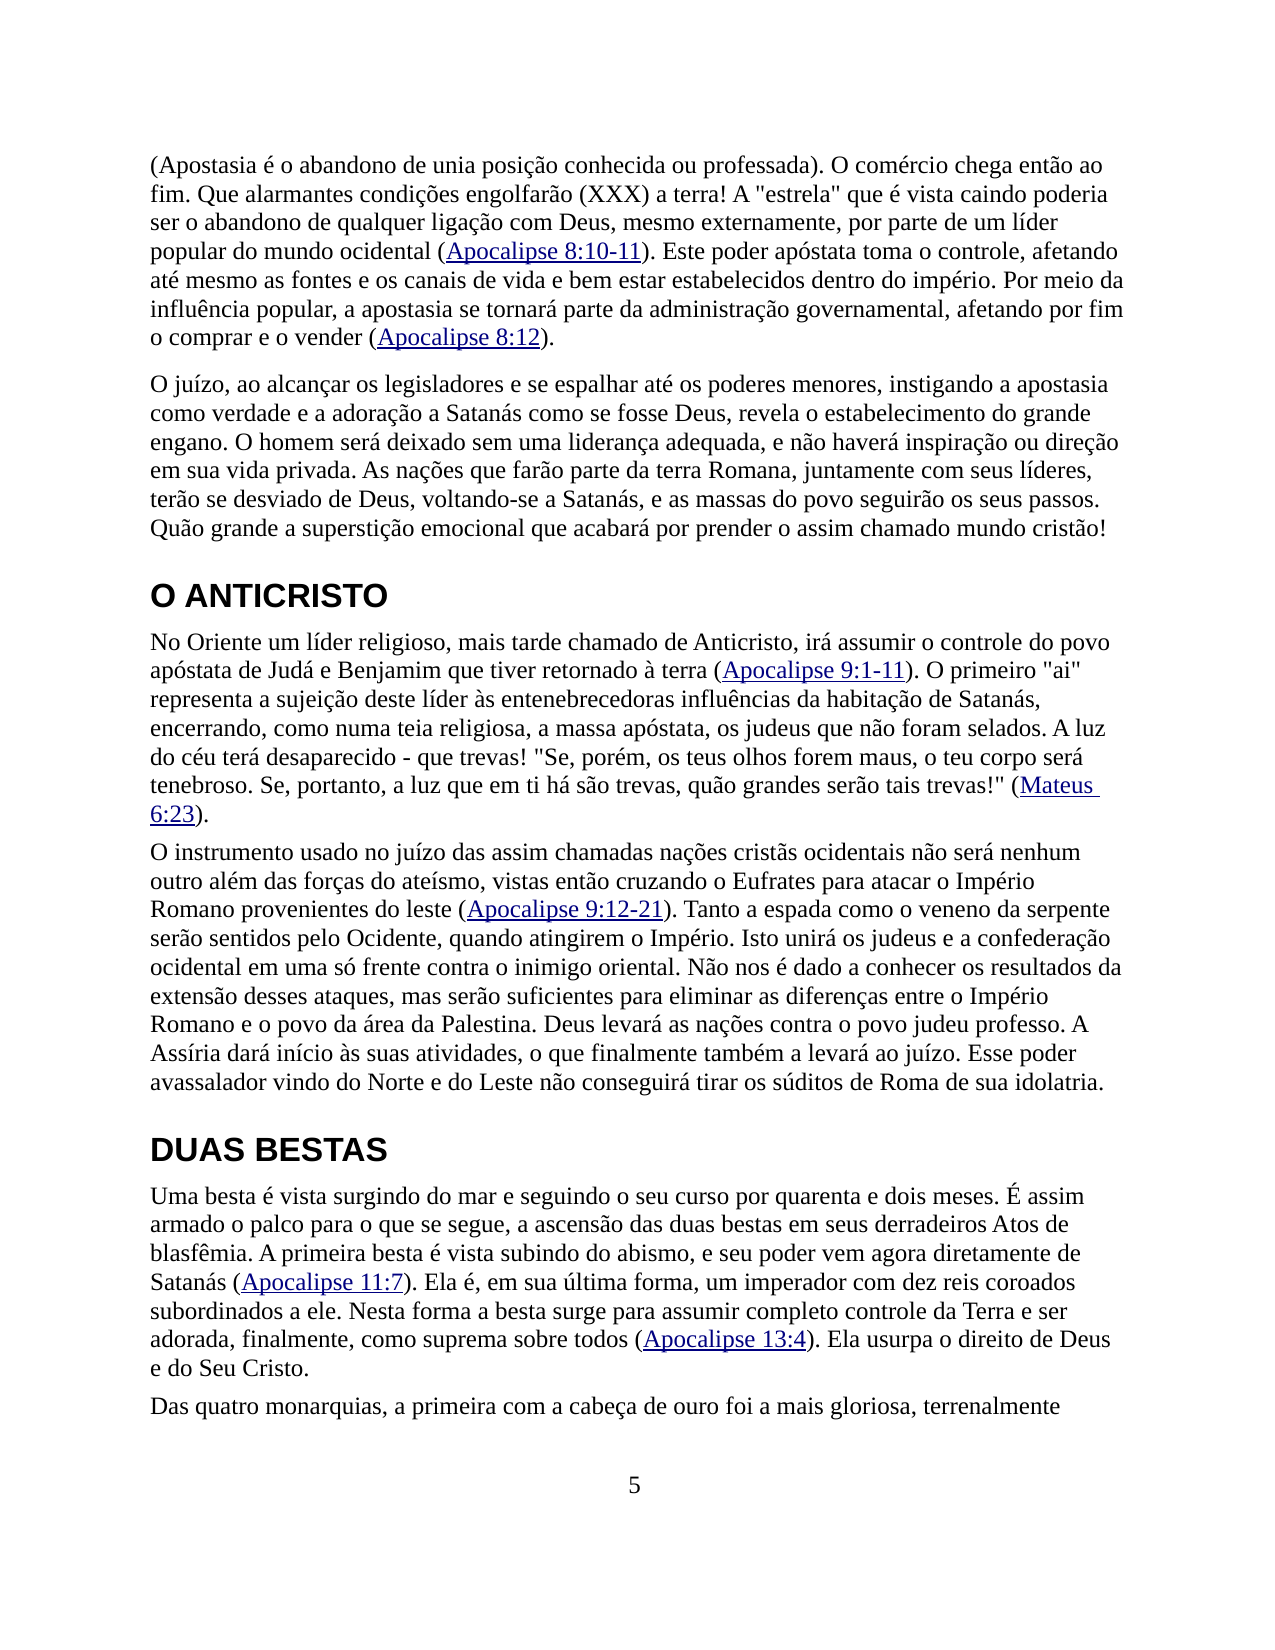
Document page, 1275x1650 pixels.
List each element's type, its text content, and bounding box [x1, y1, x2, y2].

text O instrumento usado no juízo das assim chamadas nações cristãs ocidentais não será nenhum outro além das forças do ateísmo, vistas então cruzando o Eufrates para atacar o Império Romano provenientes do leste (Apocalipse 9:12-21). Tanto a espada como o veneno da serpente serão sentidos pelo Ocidente, quando atingirem o Império. Isto unirá os judeus e a confederação ocidental em uma só frente contra o inimigo oriental. Não nos é dado a conhecer os resultados da extensão desses ataques, mas serão suficientes para eliminar as diferenças entre o Império Romano e o povo da área da Palestina. Deus levará as nações contra o povo judeu professo. A Assíria dará início às suas atividades, o que finalmente também a levará ao juízo. Esse poder avassalador vindo do Norte e do Leste não conseguirá tirar os súditos de Roma de sua idolatria. [150, 837, 1125, 1096]
subtitle O ANTICRISTO [150, 576, 1125, 614]
text Uma besta é vista surgindo do mar e seguindo o seu curso por quarenta e dois meses. É assim armado o palco para o que se segue, a ascensão das duas bestas em seus derradeiros Atos de blasfêmia. A primeira besta é vista subindo do abismo, e seu poder vem agora diretamente de Satanás (Apocalipse 11:7). Ela é, em sua última forma, um imperador com dez reis coroados subordinados a ele. Nesta forma a besta surge para assumir completo controle da Terra e ser adorada, finalmente, como suprema sobre todos (Apocalipse 13:4). Ela usurpa o direito de Deus e do Seu Cristo. [150, 1181, 1125, 1382]
text O juízo, ao alcançar os legisladores e se espalhar até os poderes menores, instigando a apostasia como verdade e a adoração a Satanás como se fosse Deus, revela o estabelecimento do grande engano. O homem será deixado sem uma liderança adequada, e não haverá inspiração ou direção em sua vida privada. As nações que farão parte da terra Romana, juntamente com seus líderes, terão se desviado de Deus, voltando-se a Satanás, e as massas do povo seguirão os seus passos. Quão grande a superstição emocional que acabará por prender o assim chamado mundo cristão! [150, 369, 1125, 542]
subtitle DUAS BESTAS [150, 1130, 1125, 1168]
text Das quatro monarquias, a primeira com a cabeça de ouro foi a mais gloriosa, terrenalmente [150, 1391, 1125, 1420]
text No Oriente um líder religioso, mais tarde chamado de Anticristo, irá assumir o controle do povo apóstata de Judá e Benjamim que tiver retornado à terra (Apocalipse 9:1-11). O primeiro "ai" representa a sujeição deste líder às entenebrecedoras influências da habitação de Satanás, encerrando, como numa teia religiosa, a massa apóstata, os judeus que não foram selados. A luz do céu terá desaparecido - que trevas! "Se, porém, os teus olhos forem maus, o teu corpo será tenebroso. Se, portanto, a luz que em ti há são trevas, quão grandes serão tais trevas!" (Mateus 6:23). [150, 627, 1125, 828]
text (Apostasia é o abandono de unia posição conhecida ou professada). O comércio chega então ao fim. Que alarmantes condições engolfarão (XXX) a terra! A "estrela" que é vista caindo poderia ser o abandono de qualquer ligação com Deus, mesmo externamente, por parte de um líder popular do mundo ocidental (Apocalipse 8:10-11). Este poder apóstata toma o controle, afetando até mesmo as fontes e os canais de vida e bem estar estabelecidos dentro do império. Por meio da influência popular, a apostasia se tornará parte da administração governamental, afetando por fim o comprar e o vender (Apocalipse 8:12). [150, 150, 1125, 351]
